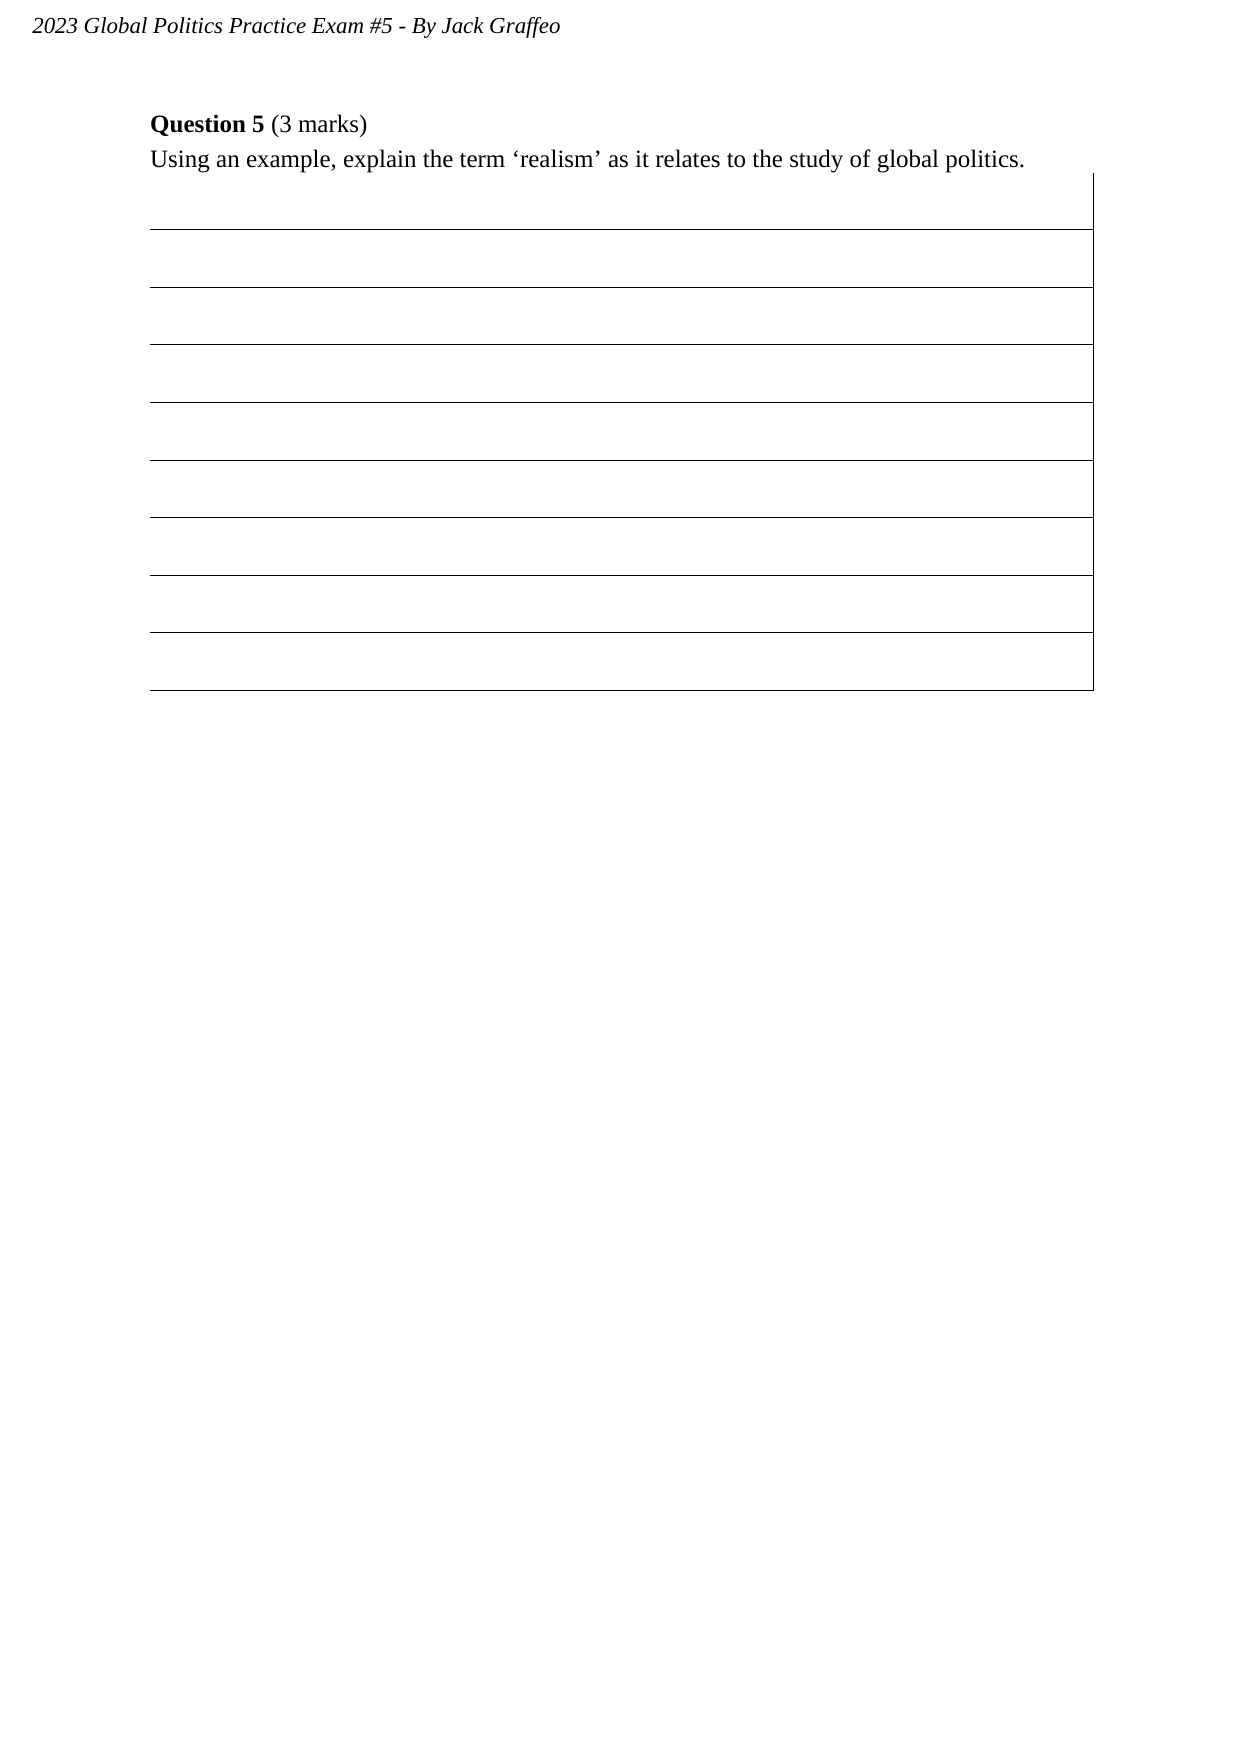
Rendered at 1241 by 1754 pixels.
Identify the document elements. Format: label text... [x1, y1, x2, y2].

table_cell [150, 518, 1093, 575]
table_header [150, 173, 1093, 229]
table_cell [150, 461, 1093, 517]
table_cell [150, 576, 1093, 632]
text Question 5 (3 marks) [150, 109, 1090, 137]
table_cell [150, 230, 1093, 287]
table_cell [150, 633, 1093, 690]
table_cell [150, 345, 1093, 402]
text Using an example, explain the term ‘realism’ as it relates to the study of global politics. [150, 144, 1090, 172]
table_cell [150, 288, 1093, 344]
table_cell [150, 403, 1093, 459]
